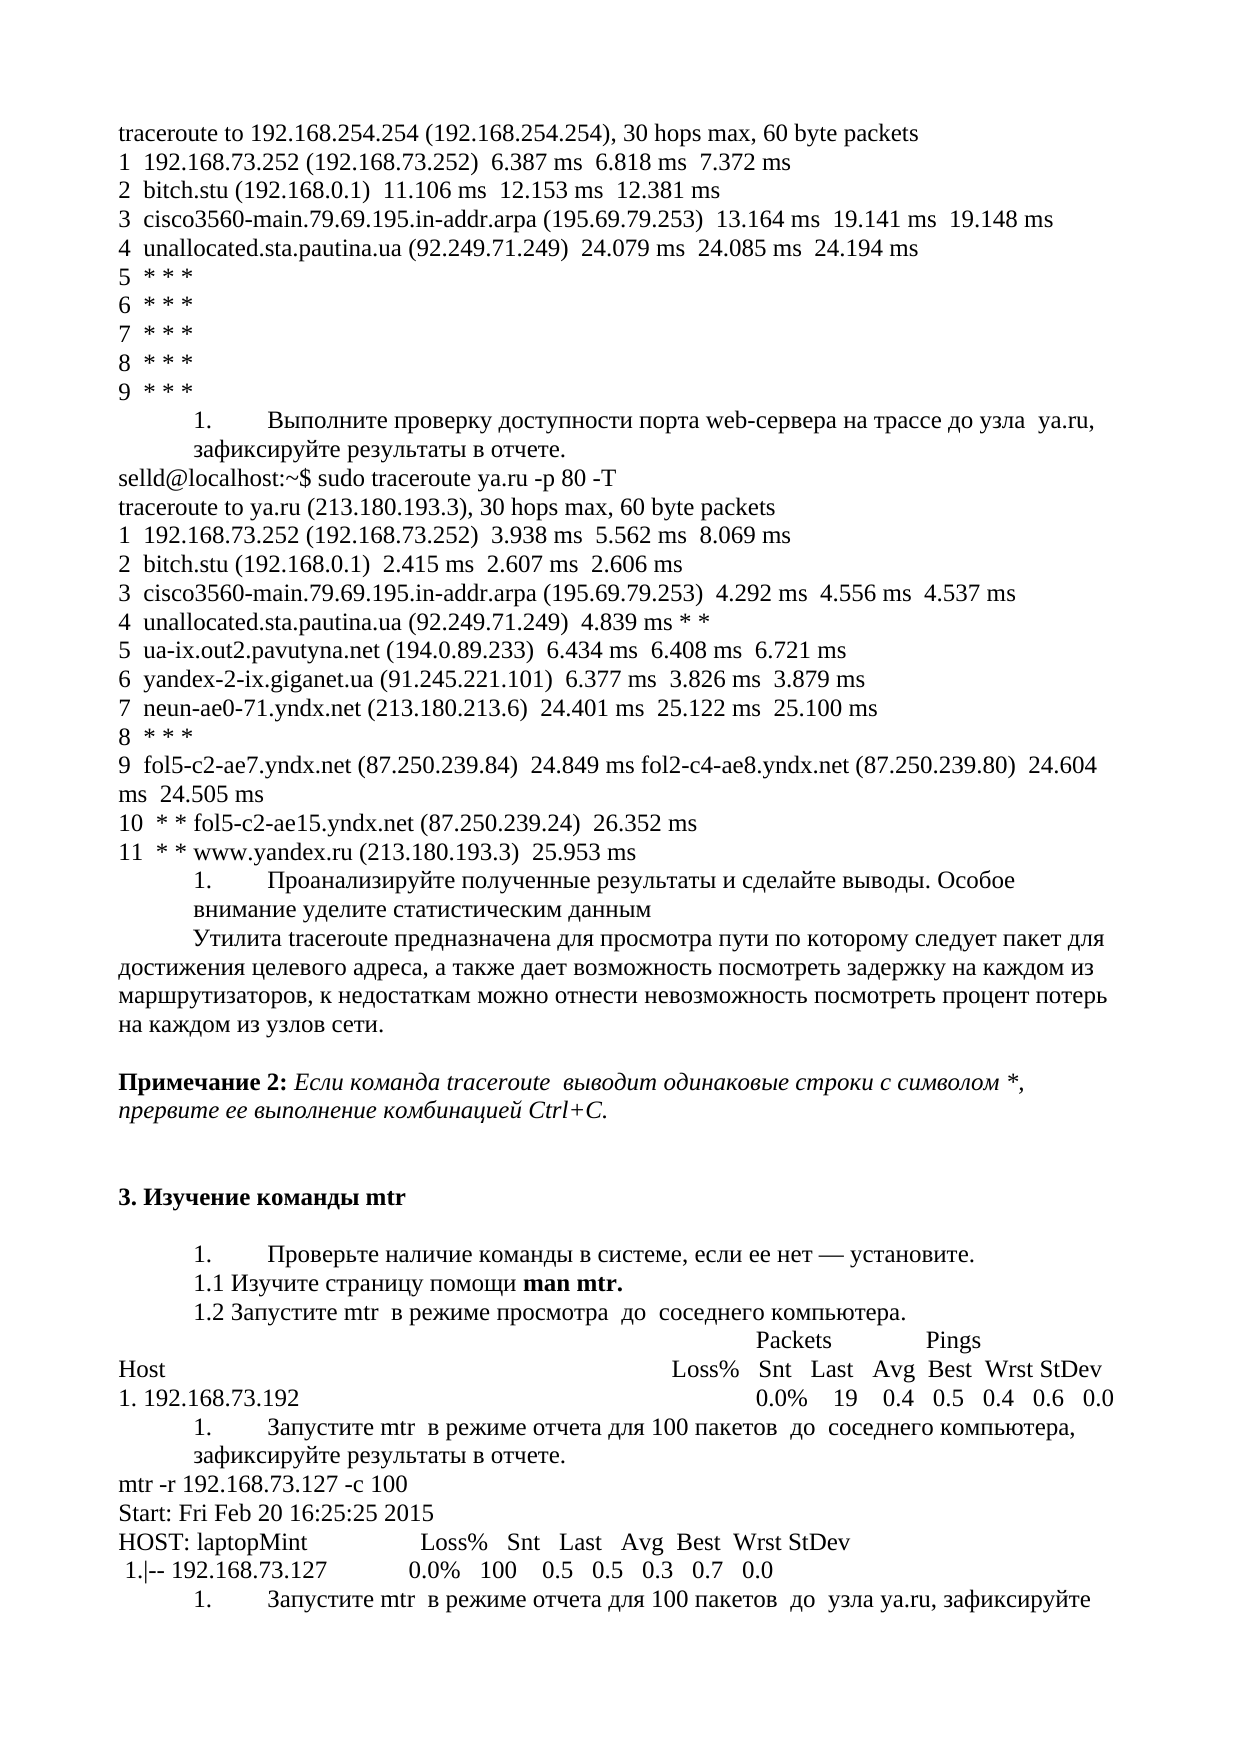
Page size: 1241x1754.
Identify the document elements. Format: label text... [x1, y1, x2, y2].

text Примечание 2: Если команда traceroute выводит одинаковые строки с символом *, прервите ее выполнение комбинацией Ctrl+C. [118, 1067, 1122, 1124]
text 9 fol5-c2-ae7.yndx.net (87.250.239.84) 24.849 ms fol2-c4-ae8.yndx.net (87.250.239.80) 24.604 ms 24.505 ms [118, 751, 1122, 808]
text 5 ua-ix.out2.pavutyna.net (194.0.89.233) 6.434 ms 6.408 ms 6.721 ms [118, 636, 1122, 664]
list Проверьте наличие команды в системе, если ее нет — установите. [193, 1239, 1122, 1268]
text 2 bitch.stu (192.168.0.1) 11.106 ms 12.153 ms 12.381 ms [118, 176, 1122, 204]
text 3 cisco3560-main.79.69.195.in-addr.arpa (195.69.79.253) 4.292 ms 4.556 ms 4.537 ms [118, 578, 1122, 607]
list Изучите страницу помощи man mtr. [193, 1268, 1122, 1297]
text 4 unallocated.sta.pautina.ua (92.249.71.249) 24.079 ms 24.085 ms 24.194 ms [118, 233, 1122, 262]
text traceroute to 192.168.254.254 (192.168.254.254), 30 hops max, 60 byte packets [118, 118, 1122, 147]
list Проанализируйте полученные результаты и сделайте выводы. Особое внимание уделите статистическим данным [193, 866, 1122, 923]
text 3 cisco3560-main.79.69.195.in-addr.arpa (195.69.79.253) 13.164 ms 19.141 ms 19.148 ms [118, 204, 1122, 233]
text 4 unallocated.sta.pautina.ua (92.249.71.249) 4.839 ms * * [118, 607, 1122, 636]
text traceroute to ya.ru (213.180.193.3), 30 hops max, 60 byte packets [118, 492, 1122, 521]
text 1.|-- 192.168.73.127 0.0% 100 0.5 0.5 0.3 0.7 0.0 [118, 1556, 1122, 1584]
text Packets Pings [118, 1326, 1122, 1354]
list Запустите mtr в режиме просмотра до соседнего компьютера. [193, 1297, 1122, 1326]
text 1. 192.168.73.192 0.0% 19 0.4 0.5 0.4 0.6 0.0 [118, 1383, 1122, 1412]
text 11 * * www.yandex.ru (213.180.193.3) 25.953 ms [118, 837, 1122, 866]
text 5 * * * [118, 262, 1122, 291]
text mtr -r 192.168.73.127 -c 100 [118, 1469, 1122, 1498]
list Выполните проверку доступности порта web-сервера на трассе до узла ya.ru, зафиксируйте результаты в отчете. [193, 406, 1122, 463]
text Start: Fri Feb 20 16:25:25 2015 [118, 1498, 1122, 1527]
text 1 192.168.73.252 (192.168.73.252) 3.938 ms 5.562 ms 8.069 ms [118, 521, 1122, 549]
text Утилита traceroutе предназначена для просмотра пути по которому следует пакет для достижения целевого адреса, а также дает возможность посмотреть задержку на каждом из маршрутизаторов, к недостаткам можно отнести невозможность посмотреть процент потерь на каждом из узлов сети. [118, 923, 1122, 1038]
text 1 192.168.73.252 (192.168.73.252) 6.387 ms 6.818 ms 7.372 ms [118, 147, 1122, 176]
text 7 * * * [118, 319, 1122, 348]
text 2 bitch.stu (192.168.0.1) 2.415 ms 2.607 ms 2.606 ms [118, 549, 1122, 578]
text Host Loss% Snt Last Avg Best Wrst StDev [118, 1354, 1122, 1383]
list Запустите mtr в режиме отчета для 100 пакетов до узла ya.ru, зафиксируйте [193, 1584, 1122, 1613]
text 8 * * * [118, 348, 1122, 377]
text 7 neun-ae0-71.yndx.net (213.180.213.6) 24.401 ms 25.122 ms 25.100 ms [118, 693, 1122, 722]
text 3. Изучение команды mtr [118, 1182, 1122, 1211]
text 10 * * fol5-c2-ae15.yndx.net (87.250.239.24) 26.352 ms [118, 808, 1122, 837]
text HOST: laptopMint Loss% Snt Last Avg Best Wrst StDev [118, 1527, 1122, 1556]
text 6 * * * [118, 291, 1122, 319]
list Запустите mtr в режиме отчета для 100 пакетов до соседнего компьютера, зафиксируйте результаты в отчете. [193, 1412, 1122, 1469]
text 8 * * * [118, 722, 1122, 751]
text selld@localhost:~$ sudo traceroute ya.ru -p 80 -T [118, 463, 1122, 492]
text 6 yandex-2-ix.giganet.ua (91.245.221.101) 6.377 ms 3.826 ms 3.879 ms [118, 664, 1122, 693]
text 9 * * * [118, 377, 1122, 406]
